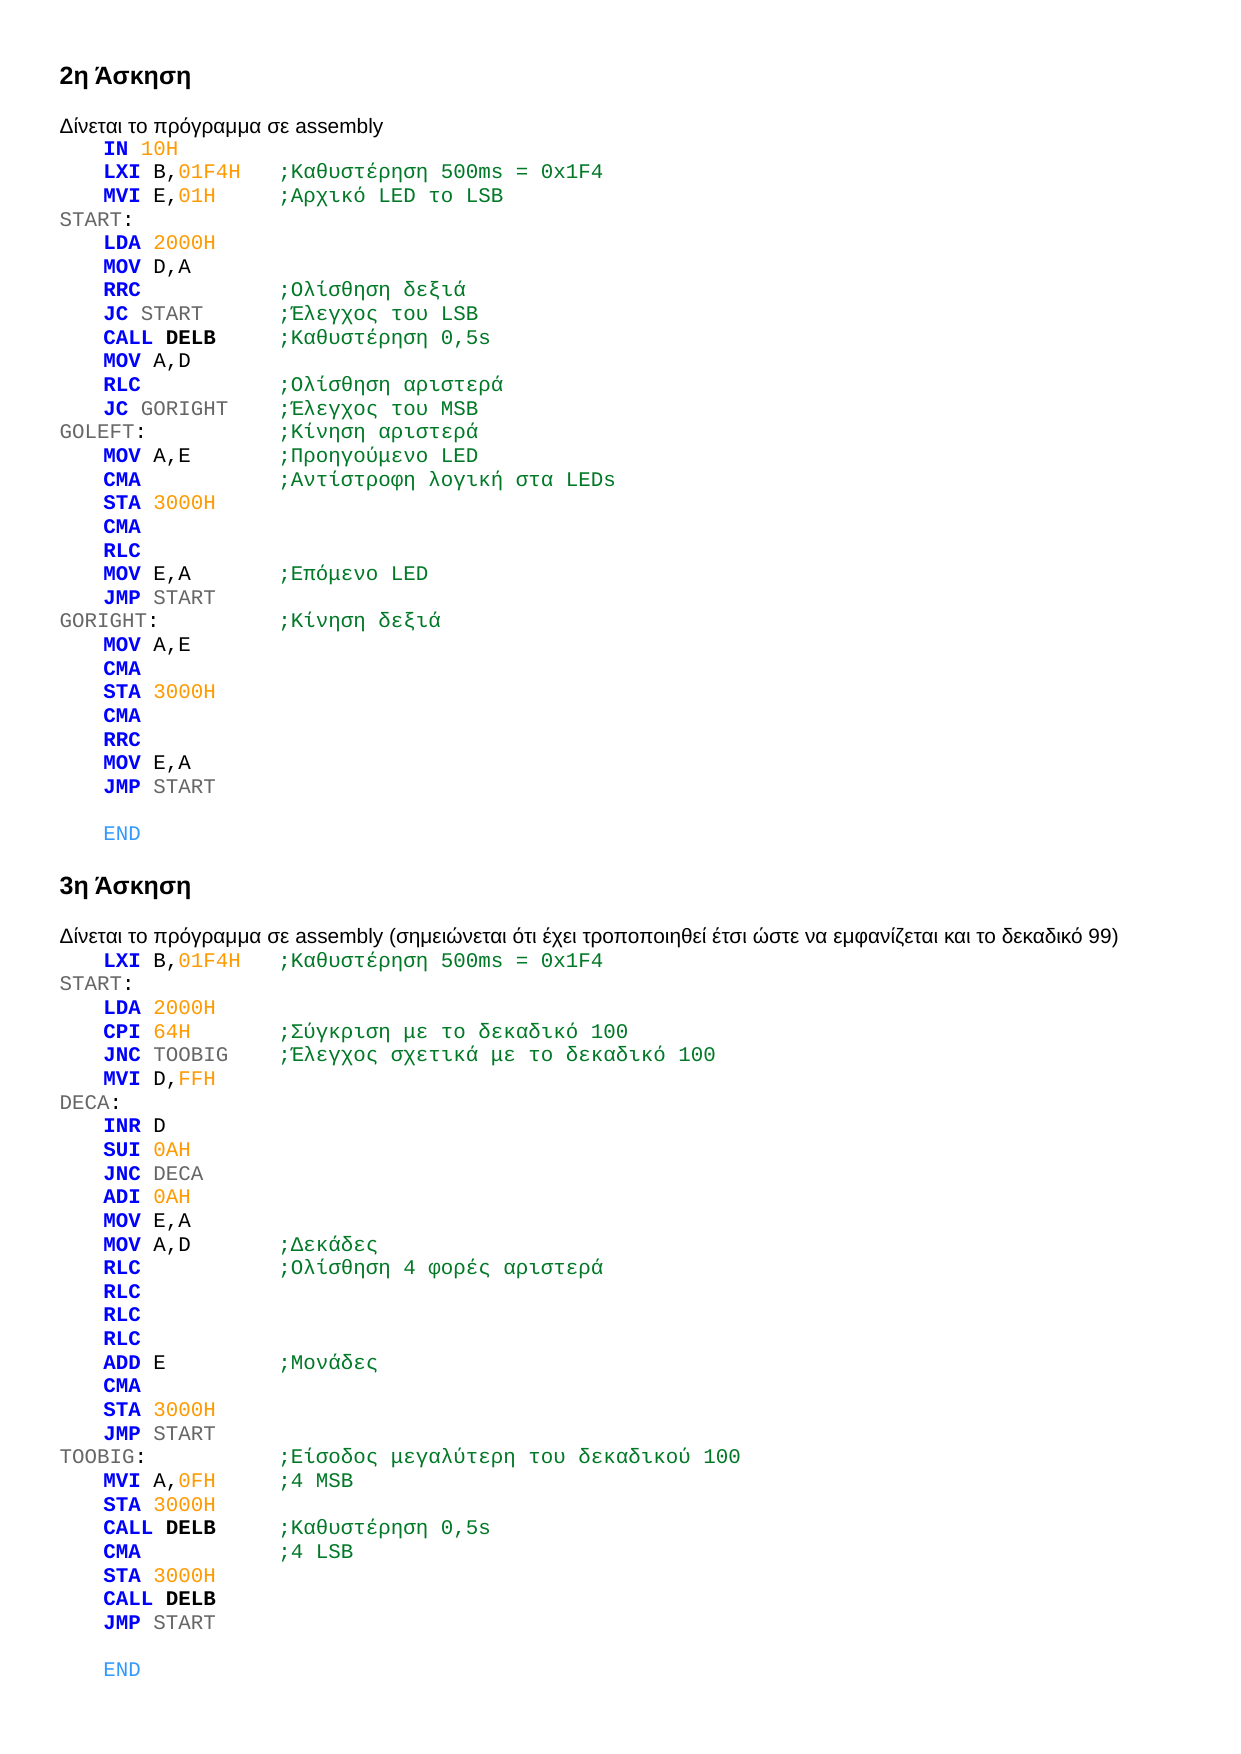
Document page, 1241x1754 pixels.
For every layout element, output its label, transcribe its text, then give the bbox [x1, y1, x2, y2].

text CMA [59, 516, 1181, 539]
text JC GORIGHT ;Έλεγχος του MSB [59, 398, 1181, 421]
text GOLEFT: ;Κίνηση αριστερά [59, 421, 1181, 445]
text RRC ;Ολίσθηση δεξιά [59, 279, 1181, 303]
text MVI E,01H ;Αρχικό LED το LSB [59, 185, 1181, 208]
text MOV E,A [59, 1210, 1181, 1233]
text RLC ;Ολίσθηση 4 φορές αριστερά [59, 1257, 1181, 1281]
text 2η Άσκηση [59, 61, 1181, 90]
text GORIGHT: ;Κίνηση δεξιά [59, 611, 1181, 634]
text LXI B,01F4H ;Καθυστέρηση 500ms = 0x1F4 [59, 948, 1181, 973]
text STA 3000H [59, 1564, 1181, 1588]
text JNC TOOBIG ;Έλεγχος σχετικά με το δεκαδικό 100 [59, 1044, 1181, 1068]
text START: [59, 973, 1181, 997]
text CMA ;Αντίστροφη λογική στα LEDs [59, 469, 1181, 492]
text SUI 0AH [59, 1139, 1181, 1163]
text JMP START [59, 1423, 1181, 1446]
text END [59, 1659, 1181, 1683]
text STA 3000H [59, 681, 1181, 705]
text MOV A,E ;Προηγούμενο LED [59, 445, 1181, 469]
text JMP START [59, 776, 1181, 800]
text MOV D,A [59, 256, 1181, 279]
text ADI 0AH [59, 1186, 1181, 1210]
text JNC DECA [59, 1163, 1181, 1186]
text RLC ;Ολίσθηση αριστερά [59, 374, 1181, 398]
text Δίνεται το πρόγραμμα σε assembly [59, 114, 1181, 138]
text CALL DELB ;Καθυστέρηση 0,5s [59, 327, 1181, 350]
text RLC [59, 1304, 1181, 1328]
text MOV A,D ;Δεκάδες [59, 1233, 1181, 1257]
text RLC [59, 539, 1181, 563]
text TOOBIG: ;Είσοδος μεγαλύτερη του δεκαδικού 100 [59, 1446, 1181, 1470]
text MOV A,E [59, 634, 1181, 658]
text JMP START [59, 587, 1181, 611]
text END [59, 823, 1181, 847]
text START: [59, 208, 1181, 232]
text CMA [59, 705, 1181, 729]
text CALL DELB [59, 1588, 1181, 1612]
text CALL DELB ;Καθυστέρηση 0,5s [59, 1517, 1181, 1541]
text ADD E ;Μονάδες [59, 1352, 1181, 1375]
text JMP START [59, 1612, 1181, 1636]
text MOV A,D [59, 350, 1181, 374]
text 3η Άσκηση [59, 871, 1181, 900]
text JC START ;Έλεγχος του LSB [59, 303, 1181, 327]
text LDA 2000H [59, 997, 1181, 1021]
text RRC [59, 729, 1181, 752]
text IN 10H [59, 138, 1181, 161]
text LDA 2000H [59, 232, 1181, 256]
text STA 3000H [59, 1494, 1181, 1517]
text DECA: [59, 1092, 1181, 1115]
text Δίνεται το πρόγραμμα σε assembly (σημειώνεται ότι έχει τροποποιηθεί έτσι ώστε να εμφανίζεται και το δεκαδικό 99) [59, 924, 1181, 948]
text CMA ;4 LSB [59, 1541, 1181, 1564]
text MVI A,0FH ;4 MSB [59, 1470, 1181, 1494]
text MVI D,FFH [59, 1068, 1181, 1092]
text MOV E,A ;Επόμενο LED [59, 563, 1181, 587]
text LXI B,01F4H ;Καθυστέρηση 500ms = 0x1F4 [59, 161, 1181, 185]
text CPI 64H ;Σύγκριση με το δεκαδικό 100 [59, 1021, 1181, 1044]
text CMA [59, 1375, 1181, 1399]
text CMA [59, 658, 1181, 681]
text MOV E,A [59, 752, 1181, 776]
text STA 3000H [59, 1399, 1181, 1423]
text STA 3000H [59, 492, 1181, 516]
text RLC [59, 1281, 1181, 1304]
text RLC [59, 1328, 1181, 1352]
text INR D [59, 1115, 1181, 1139]
